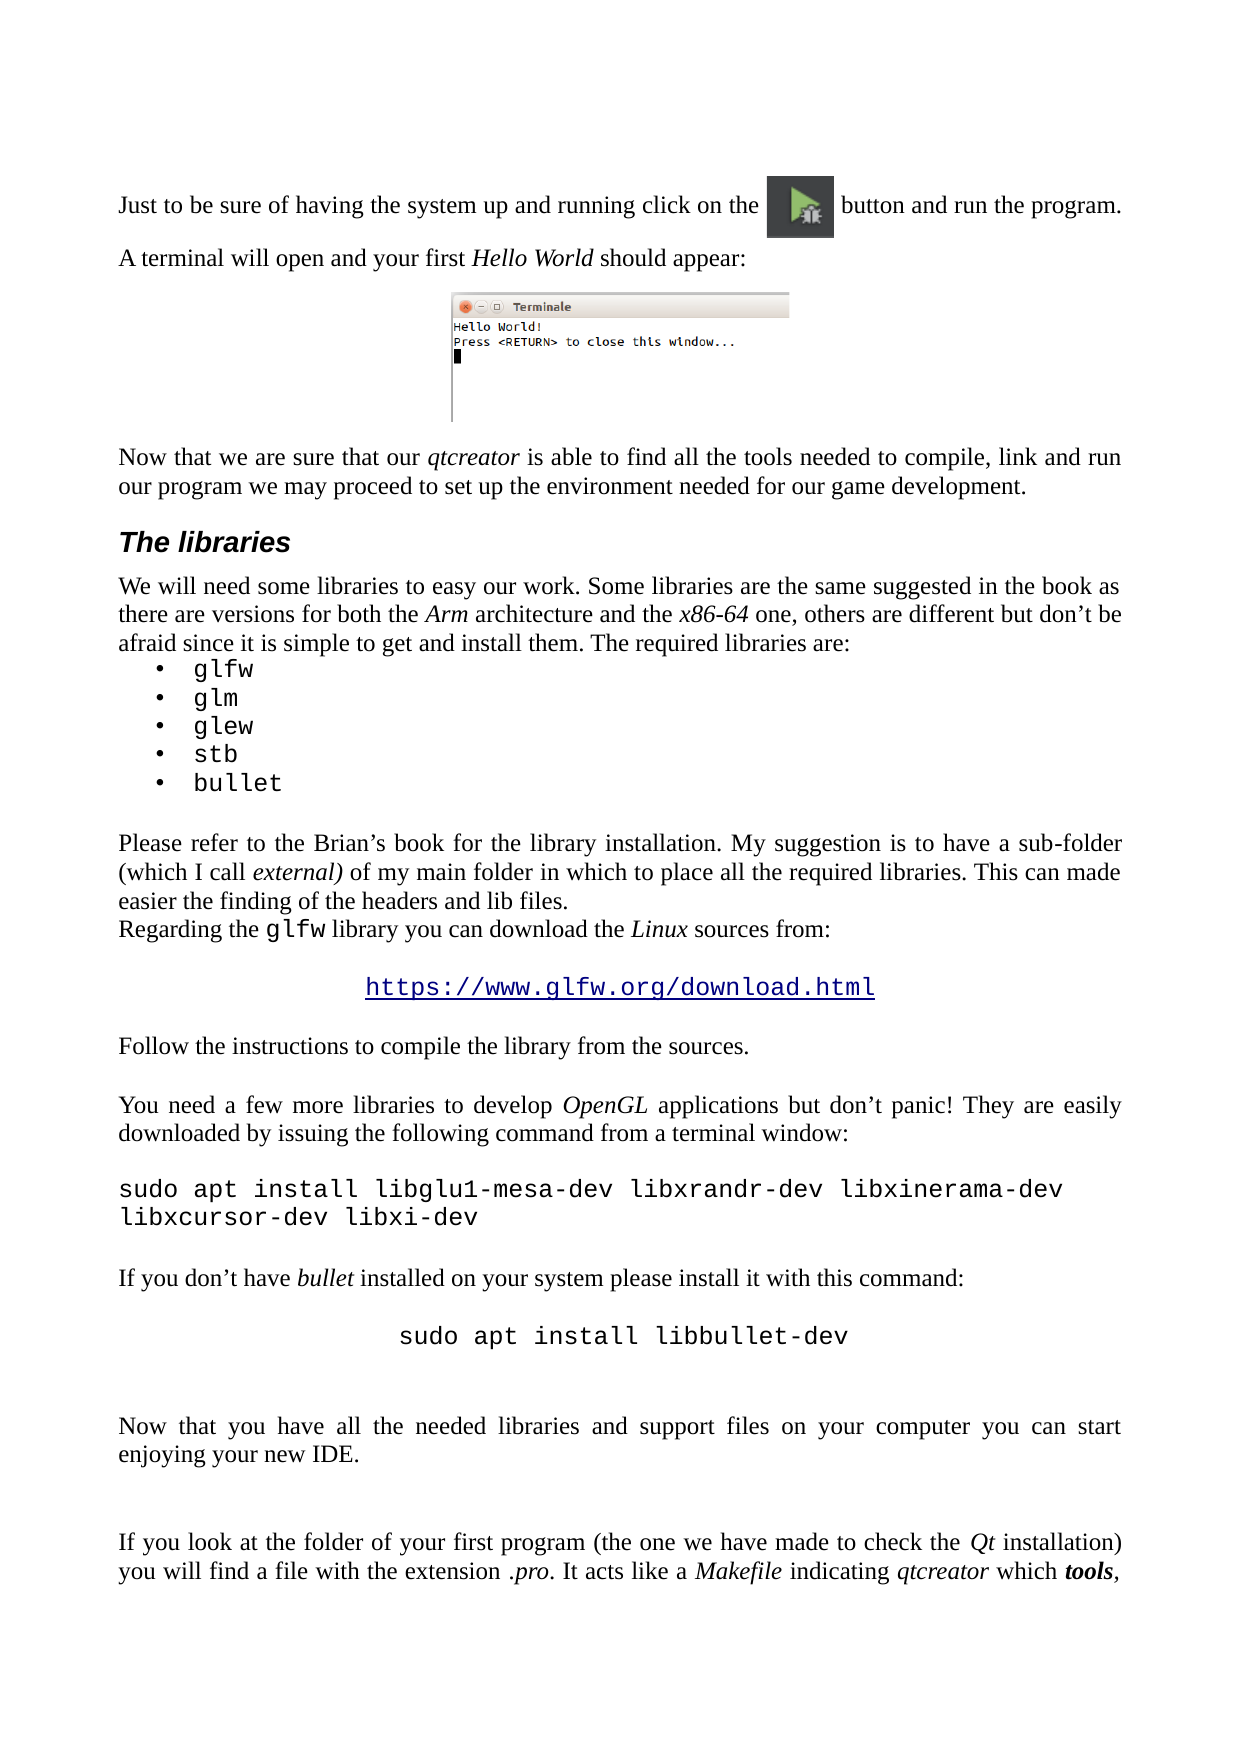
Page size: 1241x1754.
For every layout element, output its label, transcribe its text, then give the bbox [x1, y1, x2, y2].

text Now that you have all the needed libraries and support files on your computer you can start enjoying your new IDE. [118, 1411, 1122, 1468]
picture [766, 176, 834, 238]
text If you don’t have bullet installed on your system please install it with this command: [118, 1263, 1122, 1292]
list stb [156, 742, 1122, 770]
list glm [156, 685, 1122, 714]
text We will need some libraries to easy our work. Some libraries are the same suggested in the book as there are versions for both the Arm architecture and the x86-64 one, others are different but don’t be afraid since it is simple to get and install them. The required libraries are: [118, 571, 1122, 657]
text If you look at the folder of your first program (the one we have made to check the Qt installation) you will find a file with the extension .pro. It acts like a Makefile indicating qtcreator which tools, [118, 1527, 1122, 1585]
text Just to be sure of having the system up and running click on the button and run the program. A terminal will open and your first Hello World should appear: [118, 176, 1122, 272]
subtitle The libraries [118, 525, 1122, 558]
list glew [156, 714, 1122, 742]
text Now that we are sure that our qtcreator is able to find all the tools needed to compile, link and run our program we may proceed to set up the environment needed for our game development. [118, 442, 1122, 500]
text Follow the instructions to compile the library from the sources. [118, 1031, 1122, 1060]
text You need a few more libraries to develop OpenGL applications but don’t panic! They are easily downloaded by issuing the following command from a terminal window: [118, 1090, 1122, 1147]
picture [451, 292, 790, 422]
text Please refer to the Brian’s book for the library installation. My suggestion is to have a sub‑folder (which I call external) of my main folder in which to place all the required libraries. This can made easier the finding of the headers and lib files. [118, 828, 1122, 914]
text sudo apt install libbullet-dev [118, 1321, 1122, 1352]
text Regarding the glfw library you can download the Linux sources from: [118, 914, 1122, 945]
list bullet [156, 770, 1122, 799]
text sudo apt install libglu1-mesa-dev libxrandr-dev libxinerama-dev libxcursor-dev libxi-dev [118, 1177, 1122, 1233]
text https://www.glfw.org/download.html [118, 975, 1122, 1003]
list glfw [156, 657, 1122, 685]
